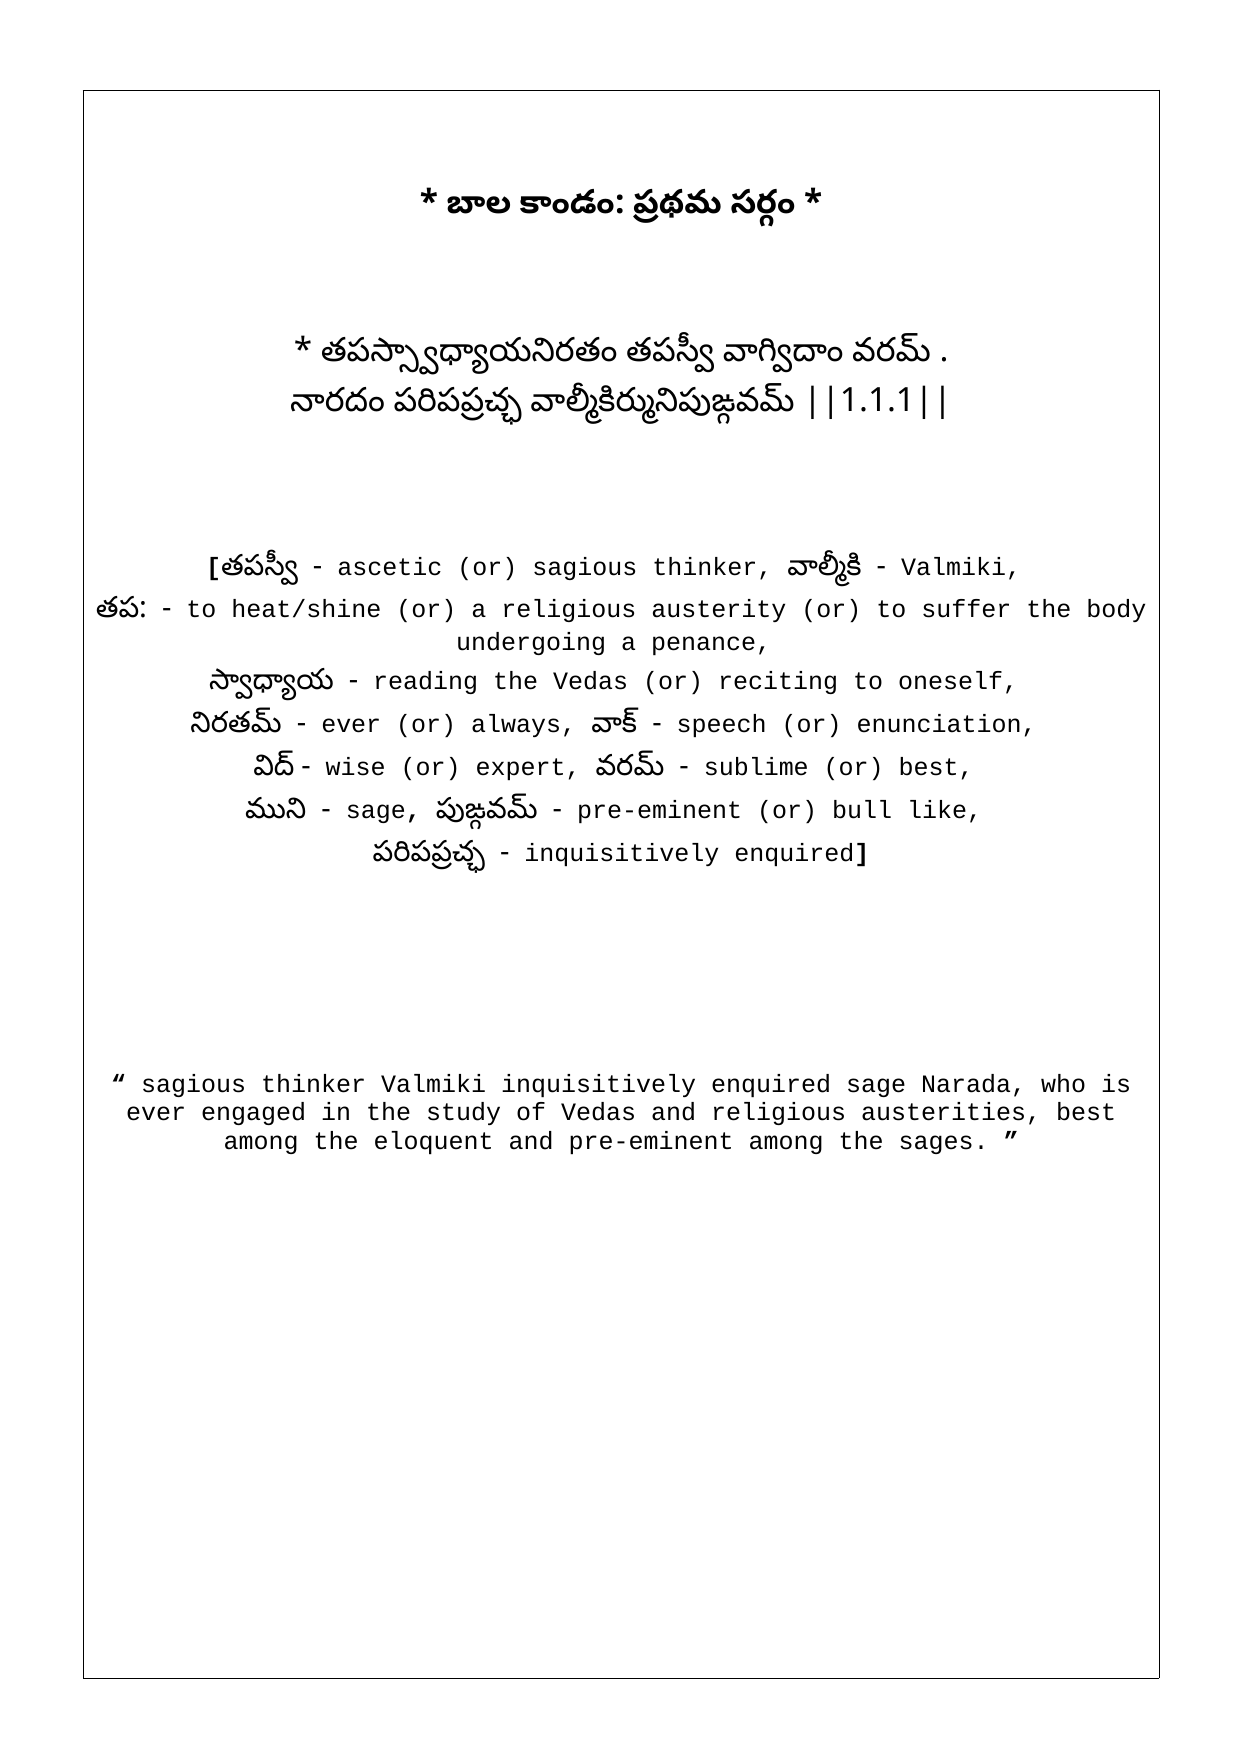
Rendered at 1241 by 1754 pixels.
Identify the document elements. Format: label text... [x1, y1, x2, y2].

text నిరతమ్ - ever (or) always, వాక్ - speech (or) enunciation, [91, 701, 1150, 744]
text * బాల కాండం: ప్రథమ సర్గం * [91, 178, 1150, 227]
text విద్ - wise (or) expert, వరమ్ - sublime (or) best, [91, 744, 1150, 787]
text తప: - to heat/shine (or) a religious austerity (or) to suffer the body undergoing a penance, [91, 587, 1150, 658]
text నారదం పరిపప్రచ్ఛ వాల్మీకిర్మునిపుఙ్గవమ్ ||1.1.1|| [91, 375, 1150, 424]
text [తపస్వీ - ascetic (or) sagious thinker, వాల్మీకి - Valmiki, [91, 544, 1150, 587]
text * తపస్స్వాధ్యాయనిరతం తపస్వీ వాగ్విదాం వరమ్ . [91, 326, 1150, 375]
text ముని - sage, పుఙ్గవమ్ - pre-eminent (or) bull like, [91, 787, 1150, 830]
text స్వాధ్యాయ - reading the Vedas (or) reciting to oneself, [91, 658, 1150, 701]
text పరిపప్రచ్ఛ - inquisitively enquired] [91, 830, 1150, 873]
text “ sagious thinker Valmiki inquisitively enquired sage Narada, who is ever engaged in the study of Vedas and religious austerities, best among the eloquent and pre-eminent among the sages. ” [91, 1072, 1150, 1157]
